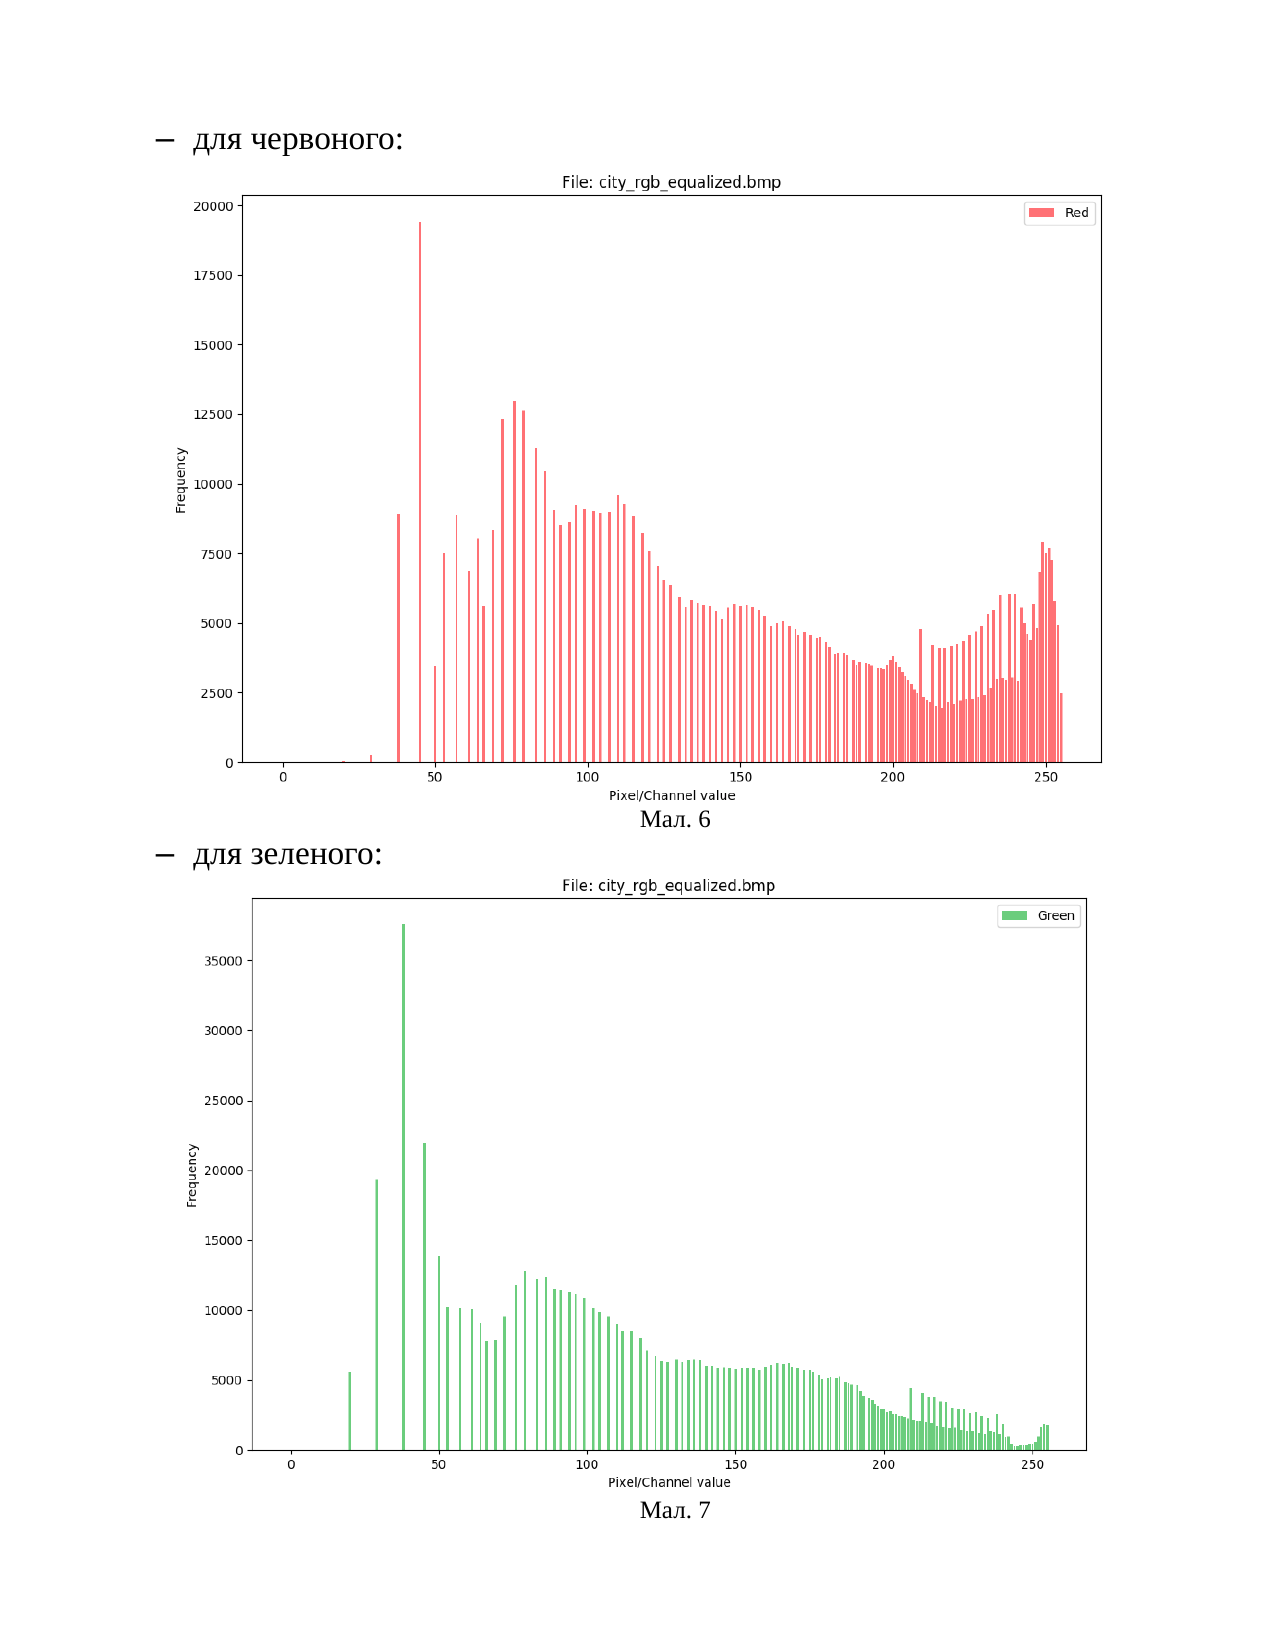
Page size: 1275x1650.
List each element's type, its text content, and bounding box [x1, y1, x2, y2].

list Мал. 6 [156, 156, 1157, 833]
list для червоного: [156, 118, 1157, 156]
list для зеленого: [156, 833, 1157, 872]
picture [165, 871, 1111, 1496]
picture [165, 156, 1111, 805]
list Мал. 7 [156, 872, 1157, 1524]
